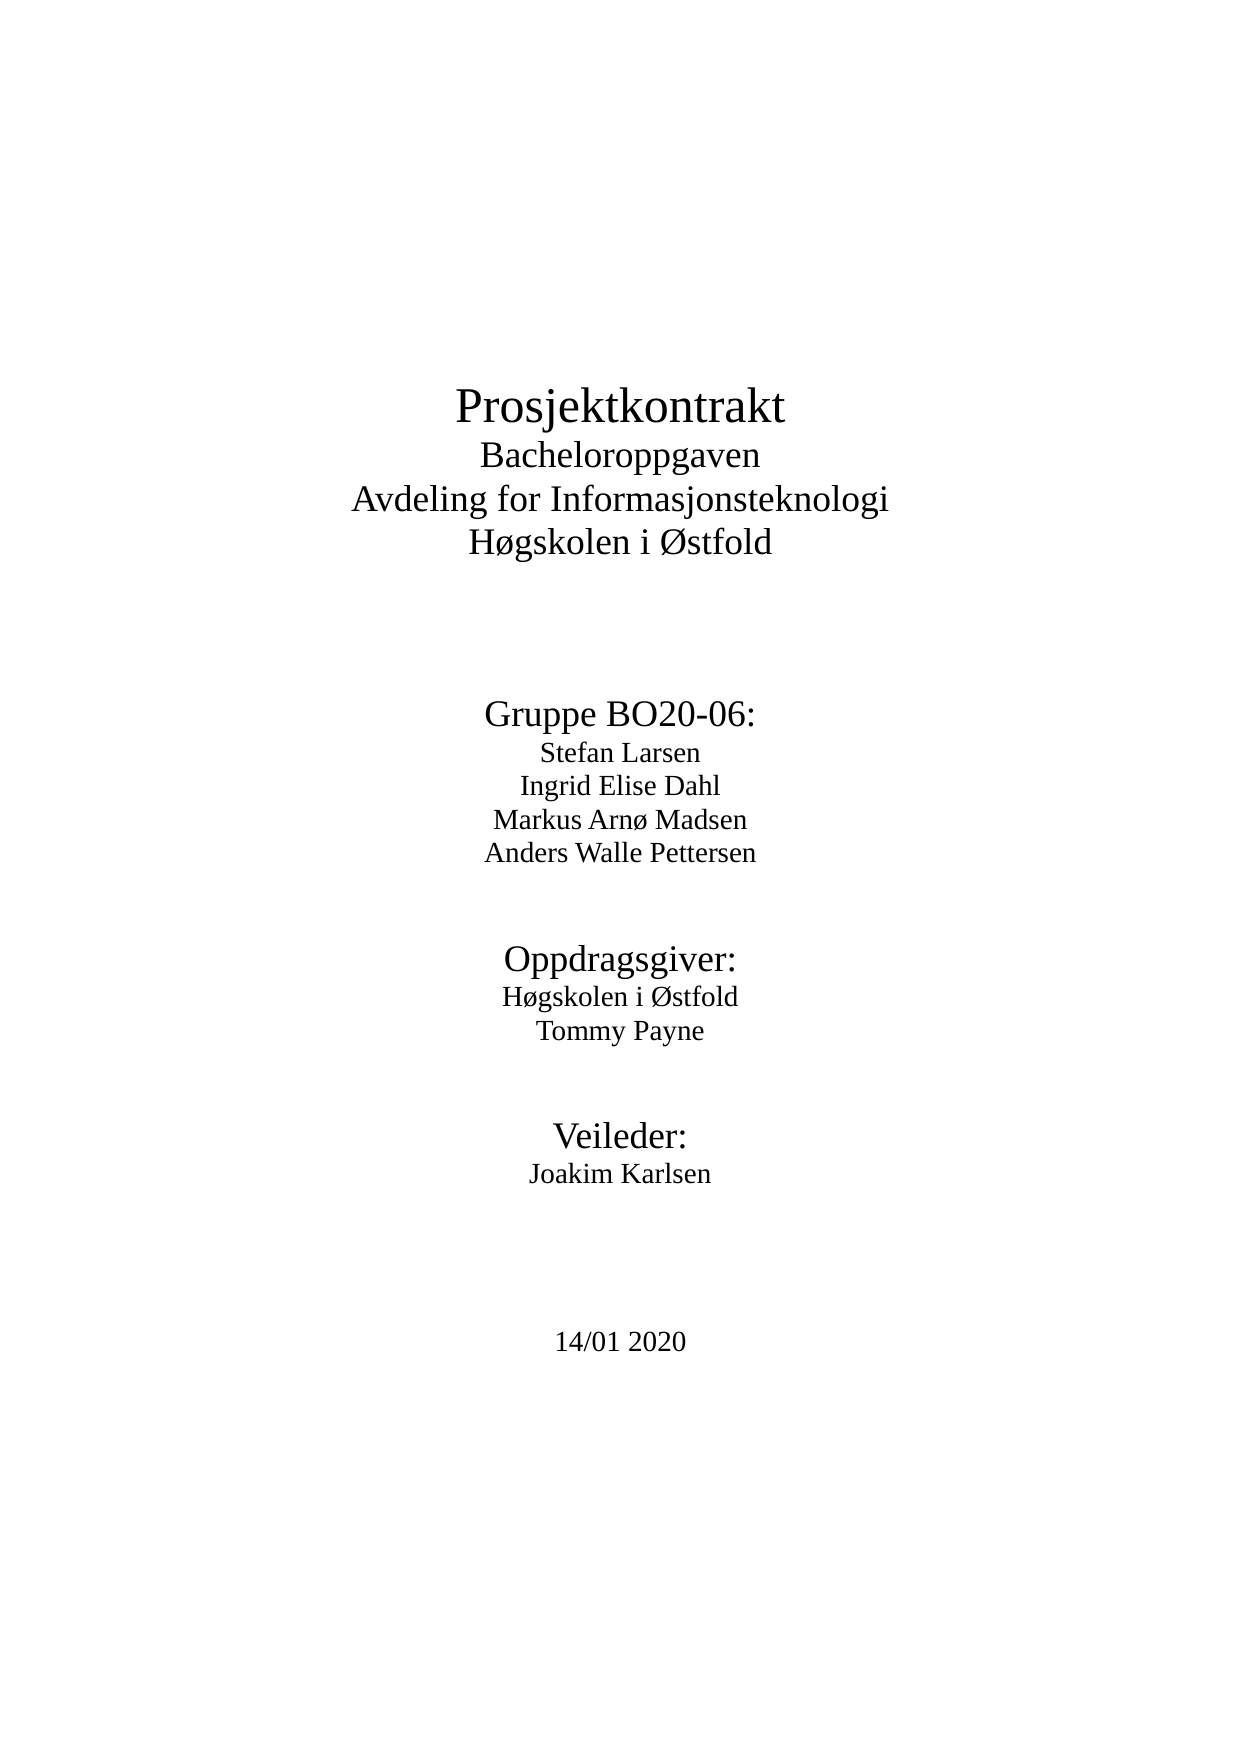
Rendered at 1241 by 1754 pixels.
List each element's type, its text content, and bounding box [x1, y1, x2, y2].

text Anders Walle Pettersen [118, 835, 1122, 869]
text Høgskolen i Østfold [118, 979, 1122, 1013]
text 14/01 2020 [118, 1324, 1122, 1358]
text Bacheloroppgaven [118, 433, 1122, 476]
text Prosjektkontrakt [118, 375, 1122, 433]
text Høgskolen i Østfold [118, 519, 1122, 562]
text Gruppe BO20-06: [118, 692, 1122, 735]
text Oppdragsgiver: [118, 936, 1122, 979]
text Veileder: [118, 1113, 1122, 1156]
text Avdeling for Informasjonsteknologi [118, 476, 1122, 519]
text Stefan Larsen [118, 735, 1122, 768]
text Markus Arnø Madsen [118, 802, 1122, 835]
text Tommy Payne [118, 1013, 1122, 1046]
text Ingrid Elise Dahl [118, 768, 1122, 802]
text Joakim Karlsen [118, 1156, 1122, 1190]
